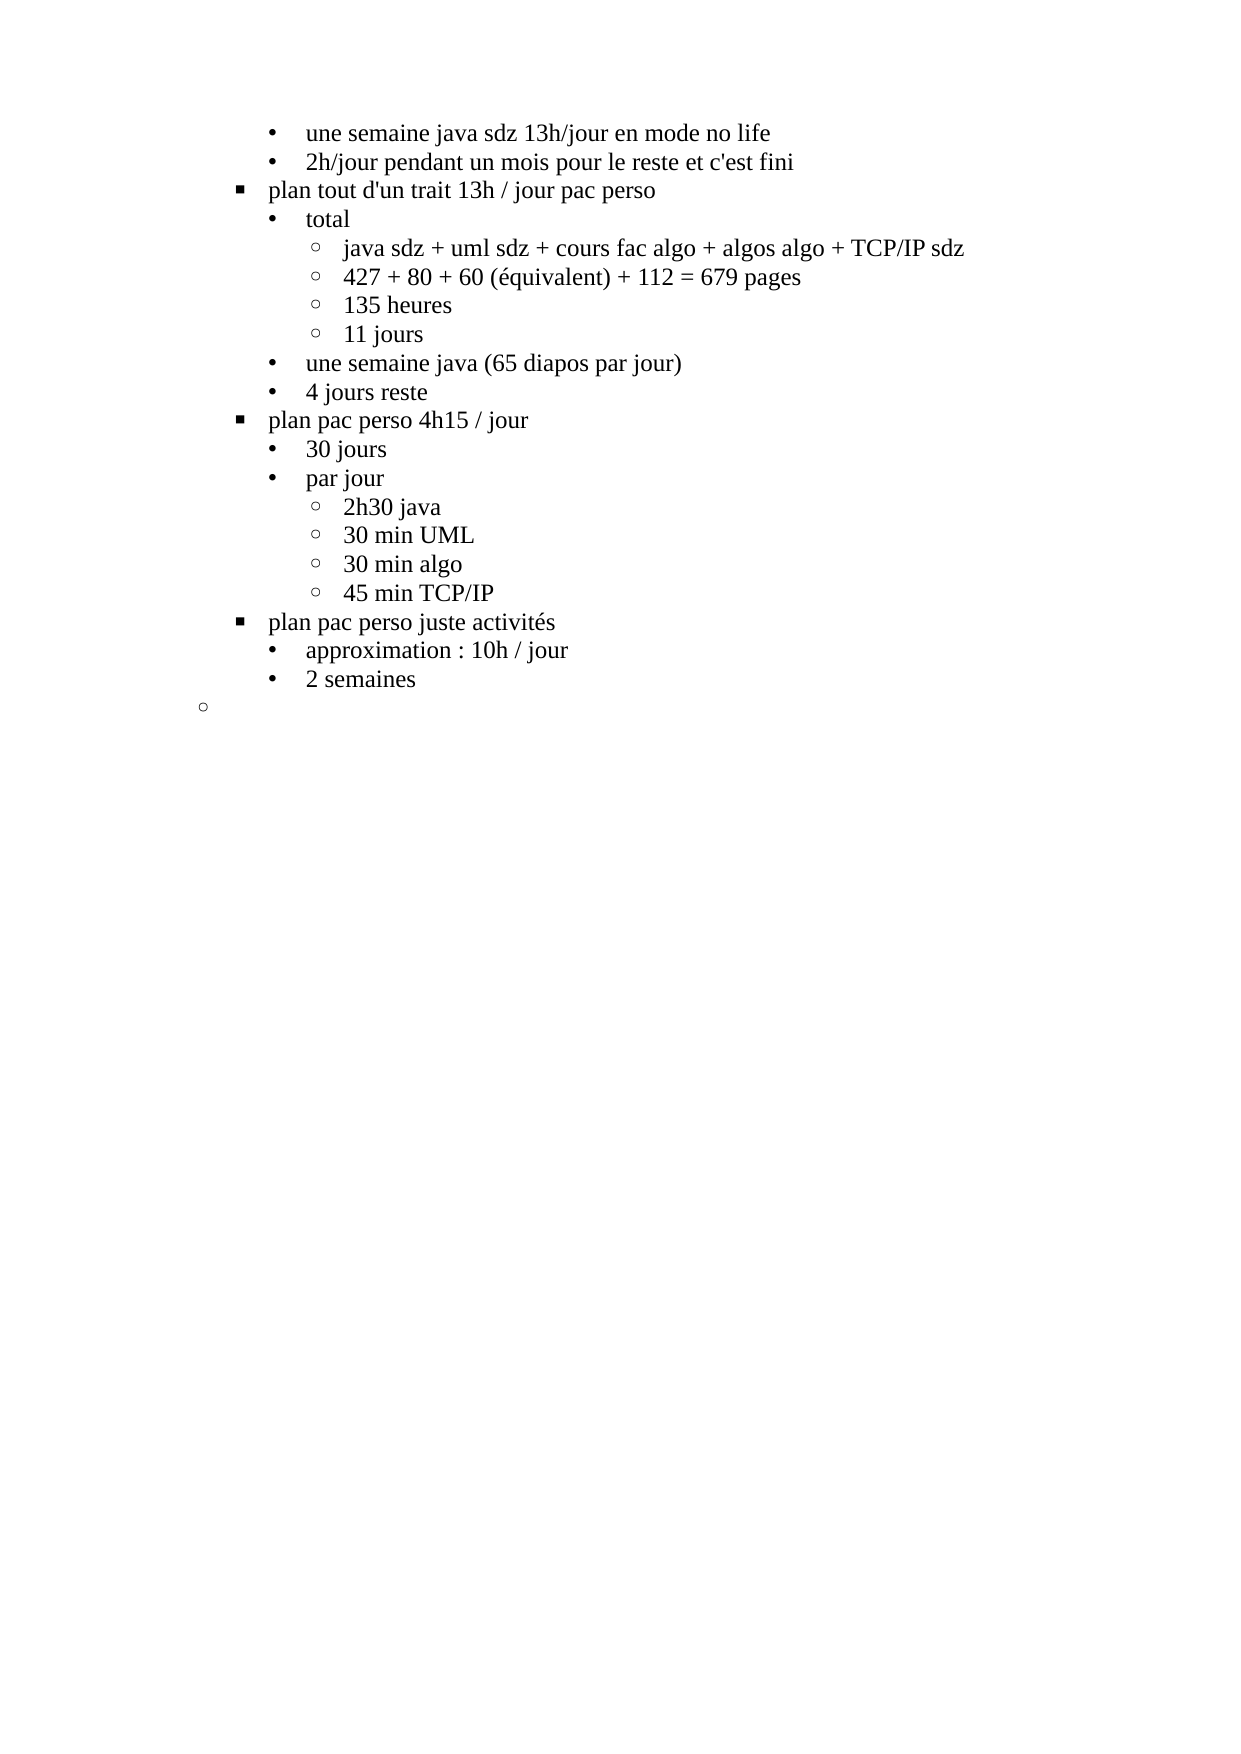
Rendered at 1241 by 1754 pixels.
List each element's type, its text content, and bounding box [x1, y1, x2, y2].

list 45 min TCP/IP [306, 578, 1122, 607]
list 135 heures [306, 291, 1122, 319]
list 2h30 java [306, 492, 1122, 521]
list 427 + 80 + 60 (équivalent) + 112 = 679 pages [306, 262, 1122, 291]
list une semaine java (65 diapos par jour) [268, 348, 1122, 377]
list plan pac perso juste activités [231, 607, 1122, 636]
list 30 min UML [306, 521, 1122, 549]
list 30 min algo [306, 549, 1122, 578]
list approximation : 10h / jour [268, 636, 1122, 664]
list par jour [268, 463, 1122, 492]
list plan pac perso 4h15 / jour [231, 406, 1122, 434]
list total [268, 204, 1122, 233]
list 2 semaines [268, 664, 1122, 693]
list 2h/jour pendant un mois pour le reste et c'est fini [268, 147, 1122, 176]
list 11 jours [306, 319, 1122, 348]
list 30 jours [268, 434, 1122, 463]
list 4 jours reste [268, 377, 1122, 406]
list java sdz + uml sdz + cours fac algo + algos algo + TCP/IP sdz [306, 233, 1122, 262]
list une semaine java sdz 13h/jour en mode no life [268, 118, 1122, 147]
list plan tout d'un trait 13h / jour pac perso [231, 176, 1122, 204]
